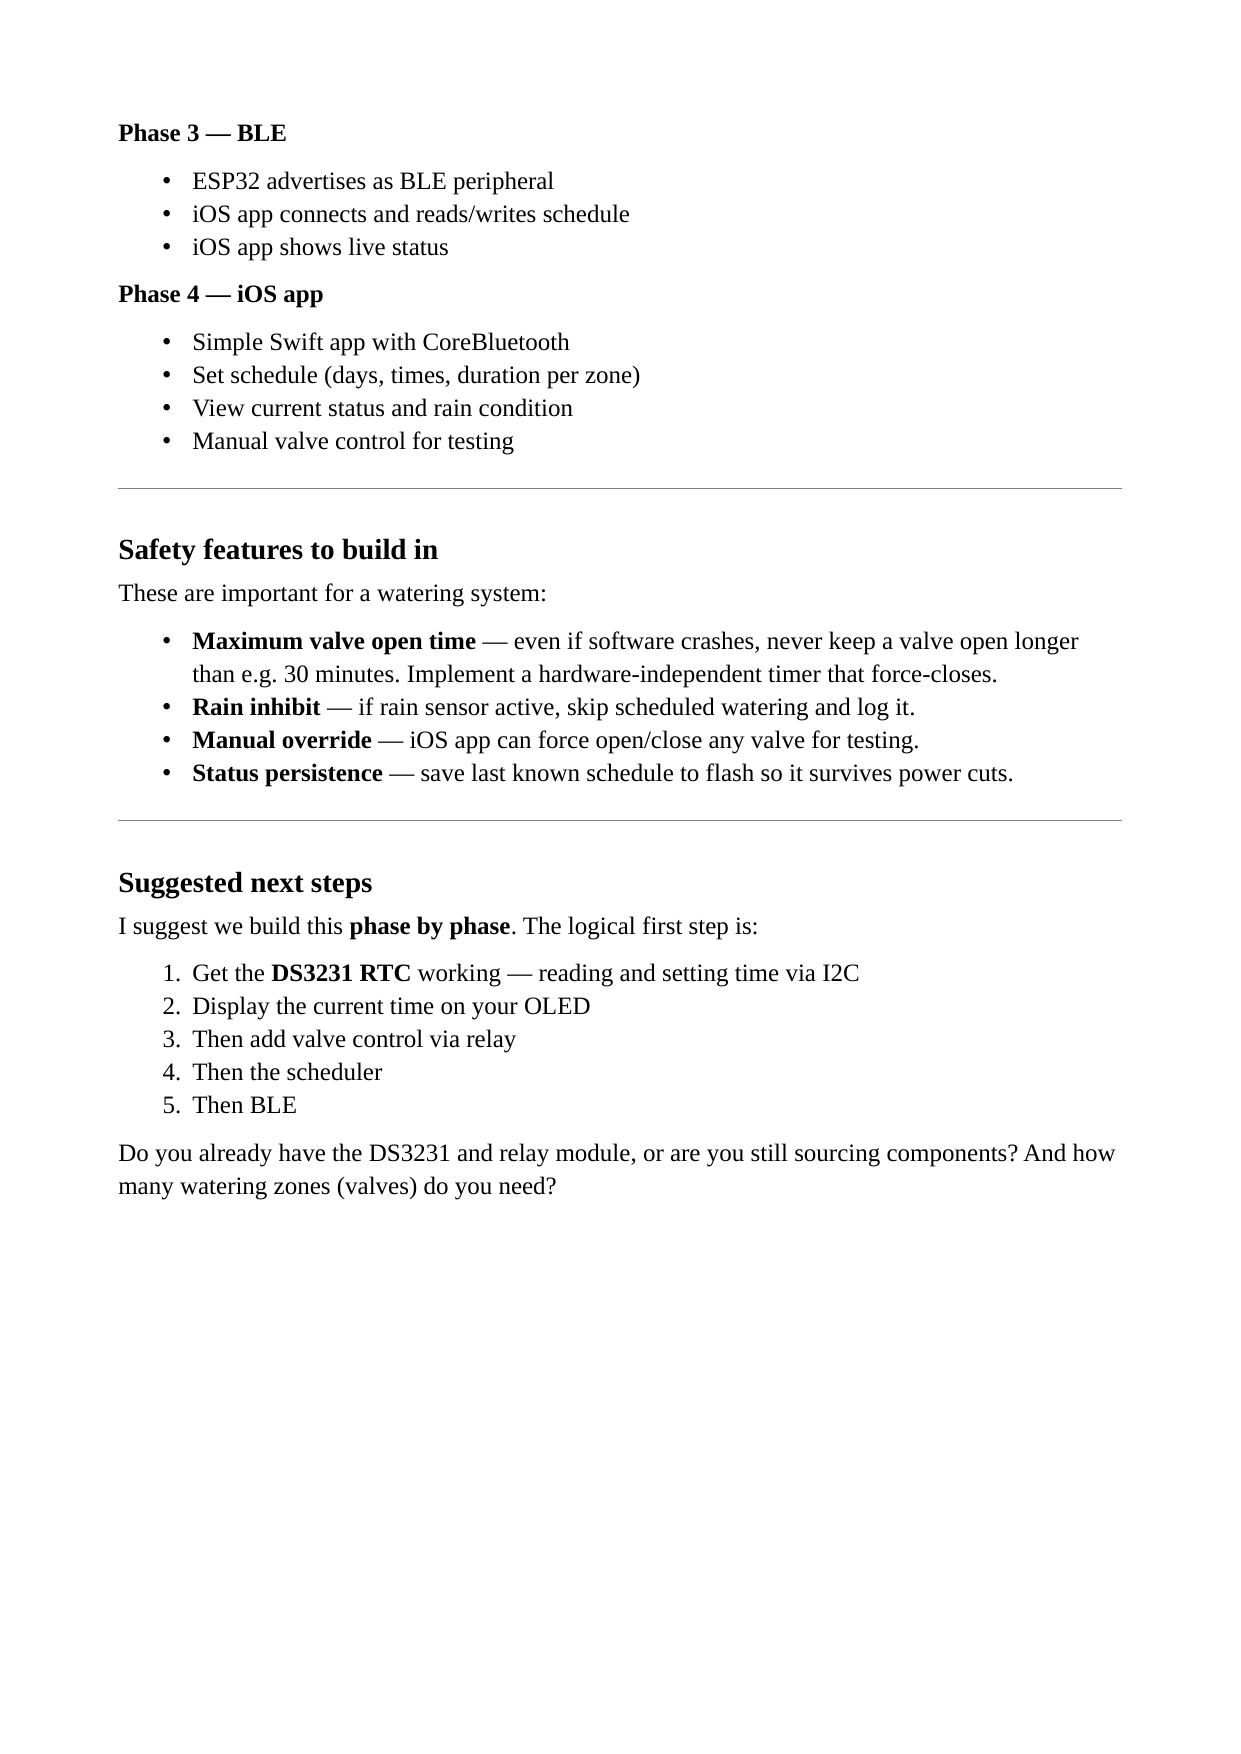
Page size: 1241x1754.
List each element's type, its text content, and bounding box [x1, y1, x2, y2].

list Maximum valve open time — even if software crashes, never keep a valve open longer than e.g. 30 minutes. Implement a hardware-independent timer that force-closes. [162, 626, 1122, 688]
list Display the current time on your OLED [162, 991, 1122, 1020]
list Set schedule (days, times, duration per zone) [162, 360, 1122, 389]
list Manual valve control for testing [162, 426, 1122, 455]
list Then add valve control via relay [162, 1024, 1122, 1053]
list Rain inhibit — if rain sensor active, skip scheduled watering and log it. [162, 692, 1122, 721]
text Phase 4 — iOS app [118, 279, 1122, 308]
subtitle Safety features to build in [118, 532, 1122, 566]
list View current status and rain condition [162, 393, 1122, 422]
list Then BLE [162, 1090, 1122, 1119]
list iOS app connects and reads/writes schedule [162, 199, 1122, 227]
list iOS app shows live status [162, 232, 1122, 261]
text Phase 3 — BLE [118, 118, 1122, 147]
list Then the scheduler [162, 1057, 1122, 1086]
text I suggest we build this phase by phase. The logical first step is: [118, 911, 1122, 939]
list Get the DS3231 RTC working — reading and setting time via I2C [162, 958, 1122, 987]
list Status persistence — save last known schedule to flash so it survives power cuts. [162, 758, 1122, 787]
list ESP32 advertises as BLE peripheral [162, 166, 1122, 194]
text These are important for a watering system: [118, 578, 1122, 607]
text Do you already have the DS3231 and relay module, or are you still sourcing components? And how many watering zones (valves) do you need? [118, 1138, 1122, 1200]
list Manual override — iOS app can force open/close any valve for testing. [162, 725, 1122, 754]
list Simple Swift app with CoreBluetooth [162, 327, 1122, 356]
subtitle Suggested next steps [118, 865, 1122, 898]
